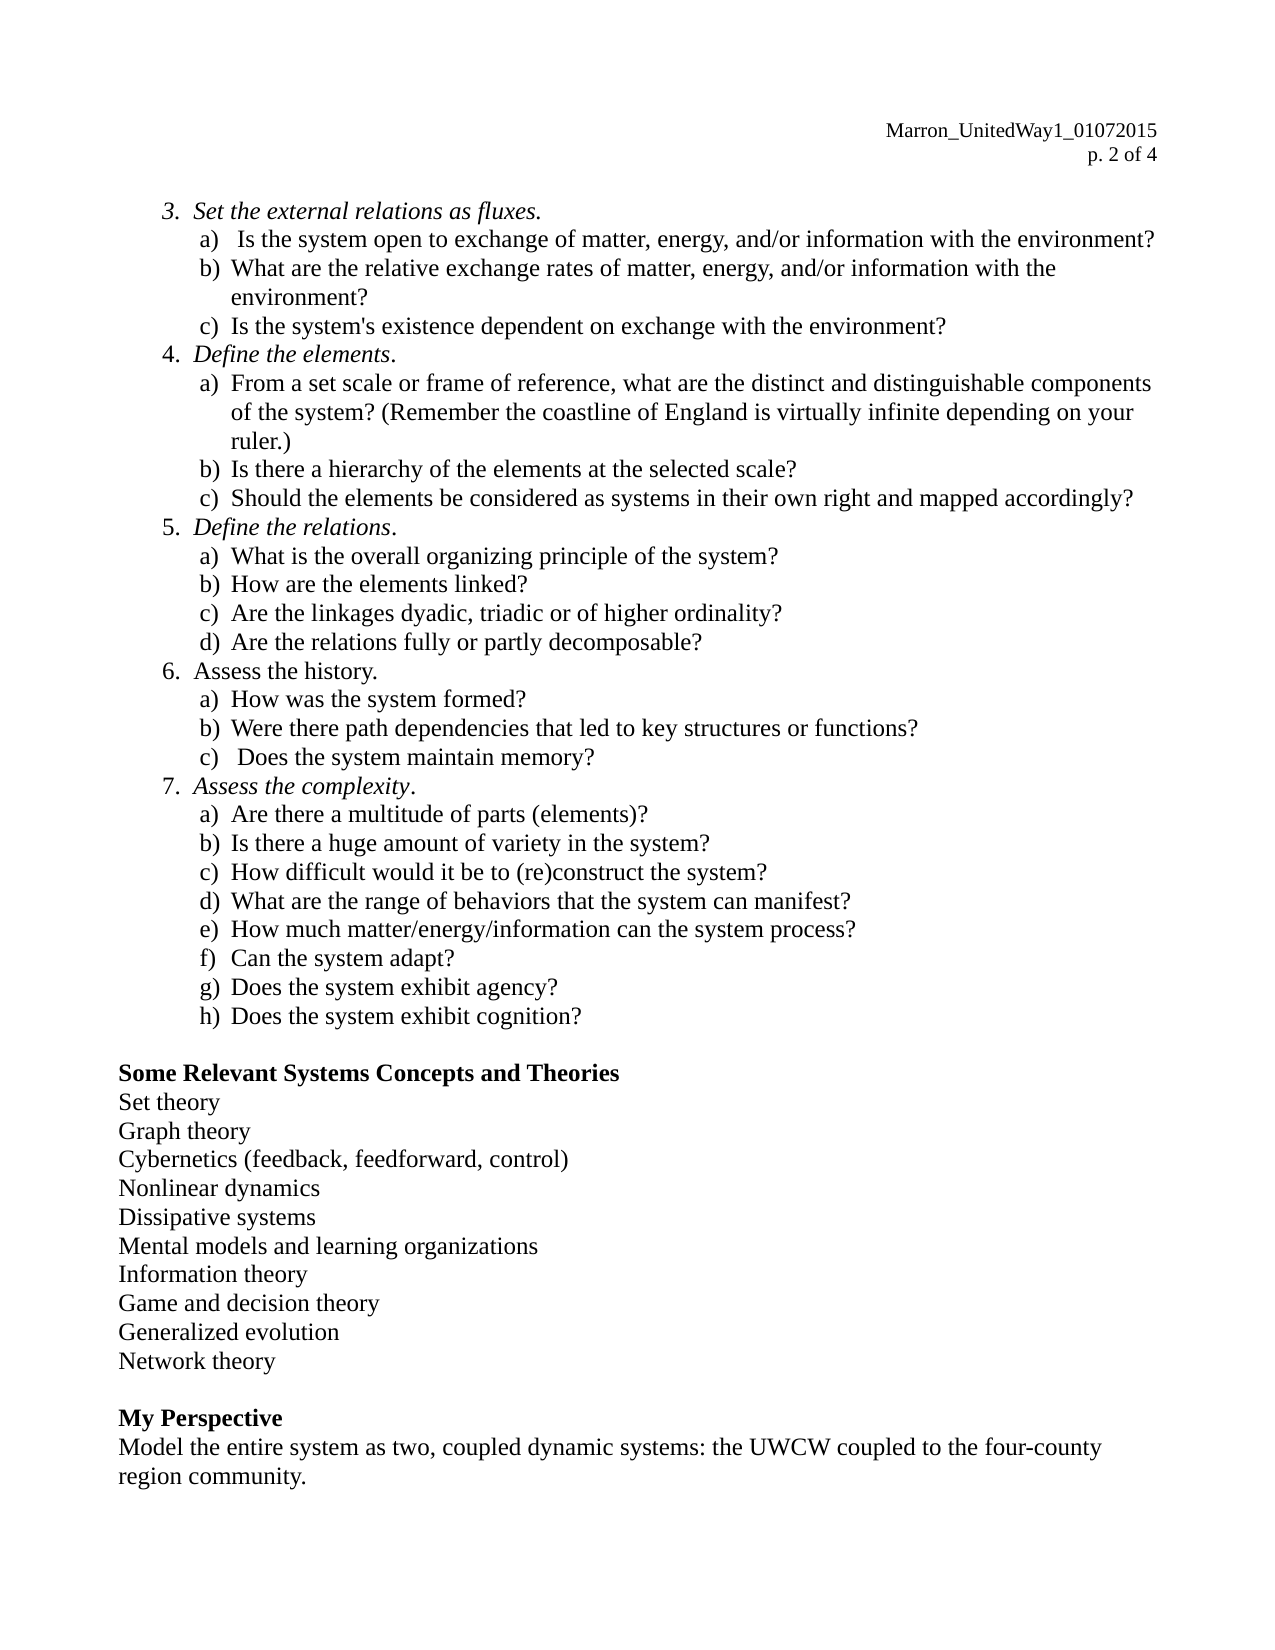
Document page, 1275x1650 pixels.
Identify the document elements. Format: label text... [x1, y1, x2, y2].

text Cybernetics (feedback, feedforward, control) [118, 1144, 1157, 1173]
list Assess the history. [156, 656, 1157, 684]
list Are the relations fully or partly decomposable? [193, 627, 1157, 656]
list Should the elements be considered as systems in their own right and mapped accordingly? [193, 483, 1157, 512]
list Assess the complexity. [156, 771, 1157, 799]
list How much matter/energy/information can the system process? [193, 914, 1157, 943]
list What are the relative exchange rates of matter, energy, and/or information with the environment? [193, 253, 1157, 311]
list Is there a hierarchy of the elements at the selected scale? [193, 454, 1157, 483]
list How are the elements linked? [193, 569, 1157, 598]
text Some Relevant Systems Concepts and Theories [118, 1058, 1157, 1087]
list Is the system open to exchange of matter, energy, and/or information with the environment? [193, 224, 1157, 253]
text Game and decision theory [118, 1288, 1157, 1317]
list Define the elements. [156, 339, 1157, 368]
list Define the relations. [156, 512, 1157, 541]
text Information theory [118, 1259, 1157, 1288]
list What is the overall organizing principle of the system? [193, 541, 1157, 569]
list Are there a multitude of parts (elements)? [193, 799, 1157, 828]
text Graph theory [118, 1116, 1157, 1144]
list How difficult would it be to (re)construct the system? [193, 857, 1157, 886]
list What are the range of behaviors that the system can manifest? [193, 886, 1157, 914]
list Were there path dependencies that led to key structures or functions? [193, 713, 1157, 742]
list Are the linkages dyadic, triadic or of higher ordinality? [193, 598, 1157, 627]
list Does the system exhibit agency? [193, 972, 1157, 1001]
text Nonlinear dynamics [118, 1173, 1157, 1202]
list Is there a huge amount of variety in the system? [193, 828, 1157, 857]
list From a set scale or frame of reference, what are the distinct and distinguishable components of the system? (Remember the coastline of England is virtually infinite depending on your ruler.) [193, 368, 1157, 454]
text Set theory [118, 1087, 1157, 1116]
text My Perspective [118, 1403, 1157, 1432]
list Does the system maintain memory? [193, 742, 1157, 771]
list Can the system adapt? [193, 943, 1157, 972]
text Network theory [118, 1346, 1157, 1374]
list Set the external relations as fluxes. [156, 196, 1157, 224]
list Does the system exhibit cognition? [193, 1001, 1157, 1029]
list How was the system formed? [193, 684, 1157, 713]
text Model the entire system as two, coupled dynamic systems: the UWCW coupled to the four-county region community. [118, 1432, 1157, 1489]
text Mental models and learning organizations [118, 1231, 1157, 1259]
text Generalized evolution [118, 1317, 1157, 1346]
list Is the system's existence dependent on exchange with the environment? [193, 311, 1157, 339]
text Dissipative systems [118, 1202, 1157, 1231]
